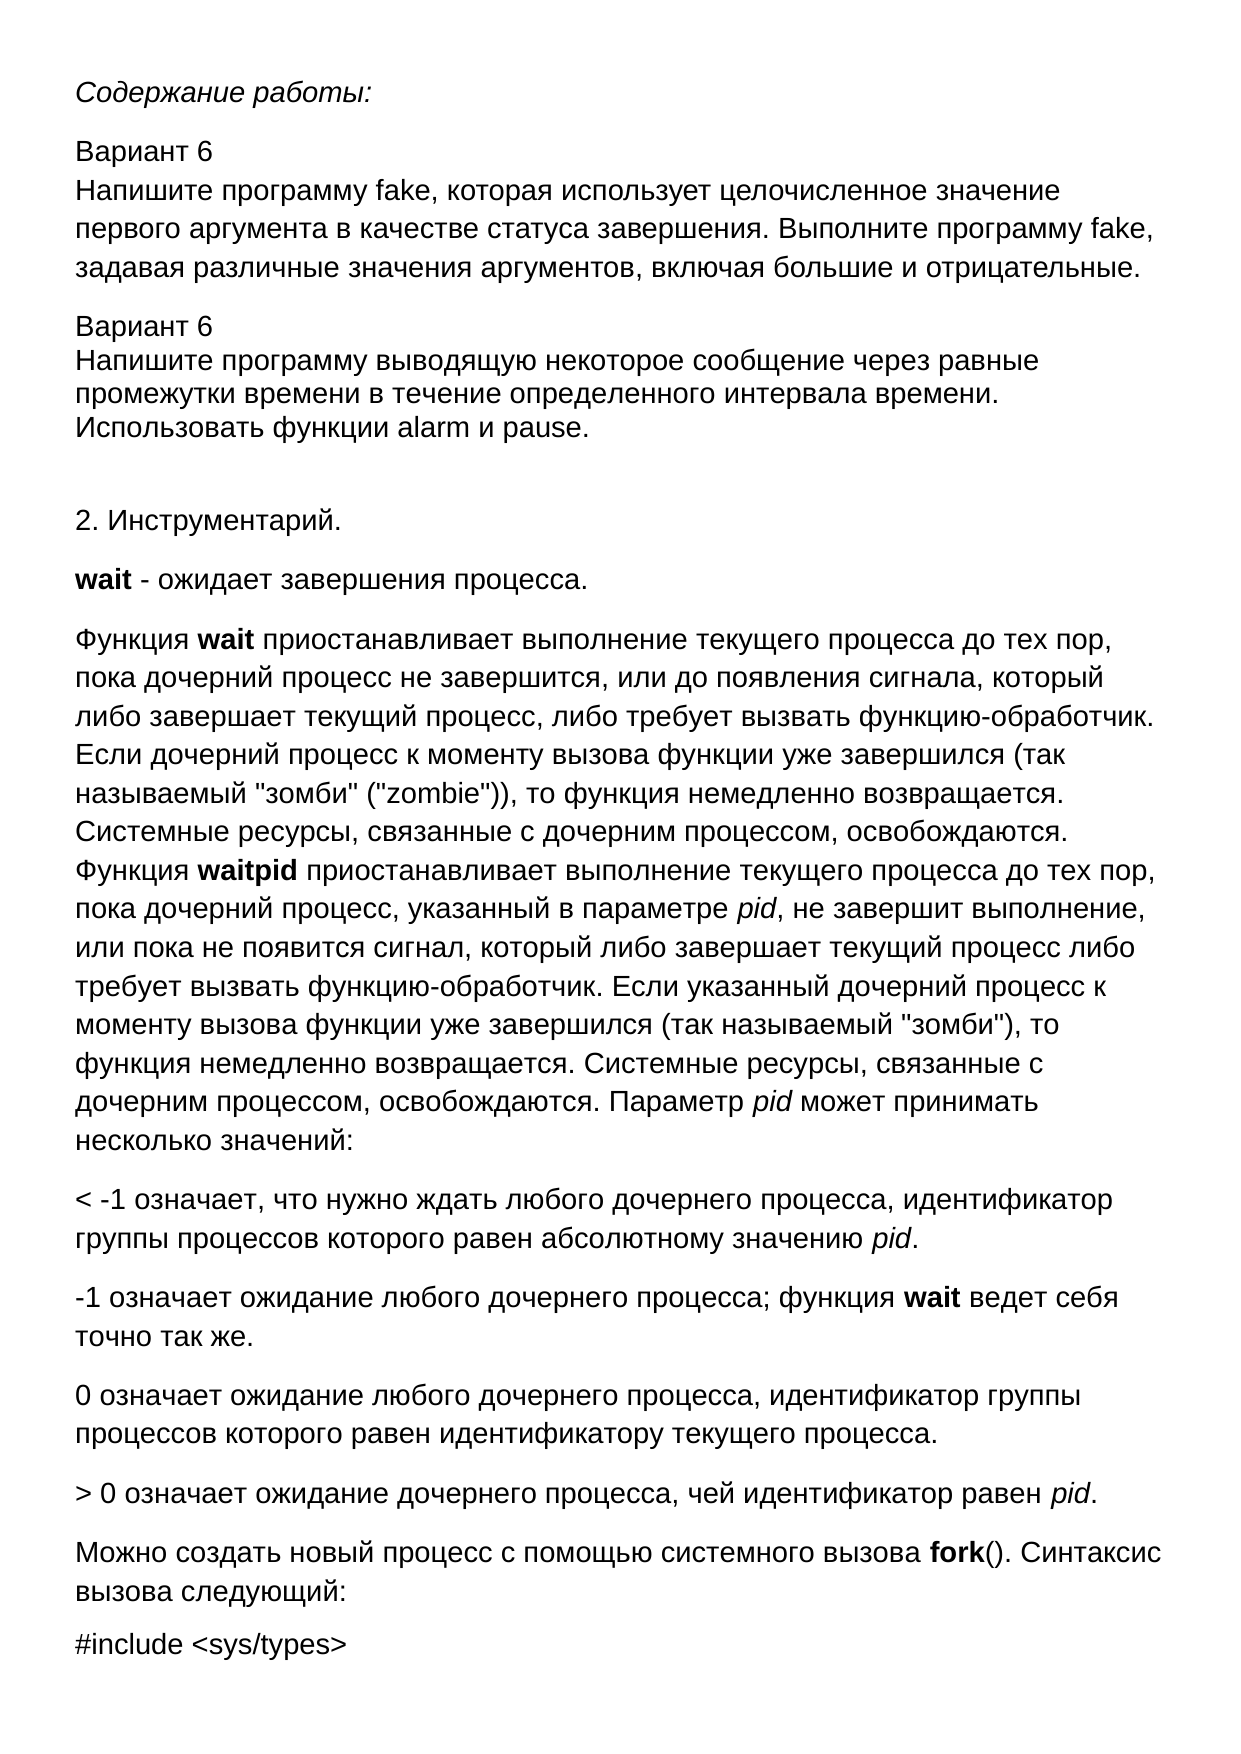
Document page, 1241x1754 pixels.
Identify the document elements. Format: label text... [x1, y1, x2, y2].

subtitle 0 означает ожидание любого дочернего процесса, идентификатор группы процессов которого равен идентификатору текущего процесса. [75, 1378, 1165, 1450]
subtitle -1 означает ожидание любого дочернего процесса; функция wait ведет себя точно так же. [75, 1280, 1165, 1352]
text Функция wait приостанавливает выполнение текущего процесса до тех пор, пока дочерний процесс не завершится, или до появления сигнала, который либо завершает текущий процесс, либо требует вызвать функцию-обработчик. Если дочерний процесс к моменту вызова функции уже завершился (так называемый "зомби" ("zombie")), то функция немедленно возвращается. Системные ресурсы, связанные с дочерним процессом, освобождаются. Функция waitpid приостанавливает выполнение текущего процесса до тех пор, пока дочерний процесс, указанный в параметре pid, не завершит выполнение, или пока не появится сигнал, который либо завершает текущий процесс либо требует вызвать функцию-обработчик. Если указанный дочерний процесс к моменту вызова функции уже завершился (так называемый "зомби"), то функция немедленно возвращается. Системные ресурсы, связанные с дочерним процессом, освобождаются. Параметр pid может принимать несколько значений: [75, 622, 1165, 1156]
text 2. Инструментарий. [75, 503, 1165, 536]
subtitle > 0 означает ожидание дочернего процесса, чей идентификатор равен pid. [75, 1476, 1165, 1509]
text Можно создать новый процесс с помощью системного вызова fork(). Синтаксис вызова следующий: [75, 1535, 1165, 1607]
text #include <sys/types> [75, 1627, 1165, 1660]
text Вариант 6 Напишите программу fake, которая использует целочисленное значение первого аргумента в качестве статуса завершения. Выполните программу fake, задавая различные значения аргументов, включая большие и отрицательные. [75, 134, 1165, 283]
subtitle < -1 означает, что нужно ждать любого дочернего процесса, идентификатор группы процессов которого равен абсолютному значению pid. [75, 1182, 1165, 1254]
list Вариант 6 Напишите программу выводящую некоторое сообщение через равные промежутки времени в течение определенного интервала времени. Использовать функции alarm и pause. [75, 309, 1165, 443]
text wait - ожидает завершения процесса. [75, 562, 1165, 596]
text Содержание работы: [75, 75, 1165, 108]
